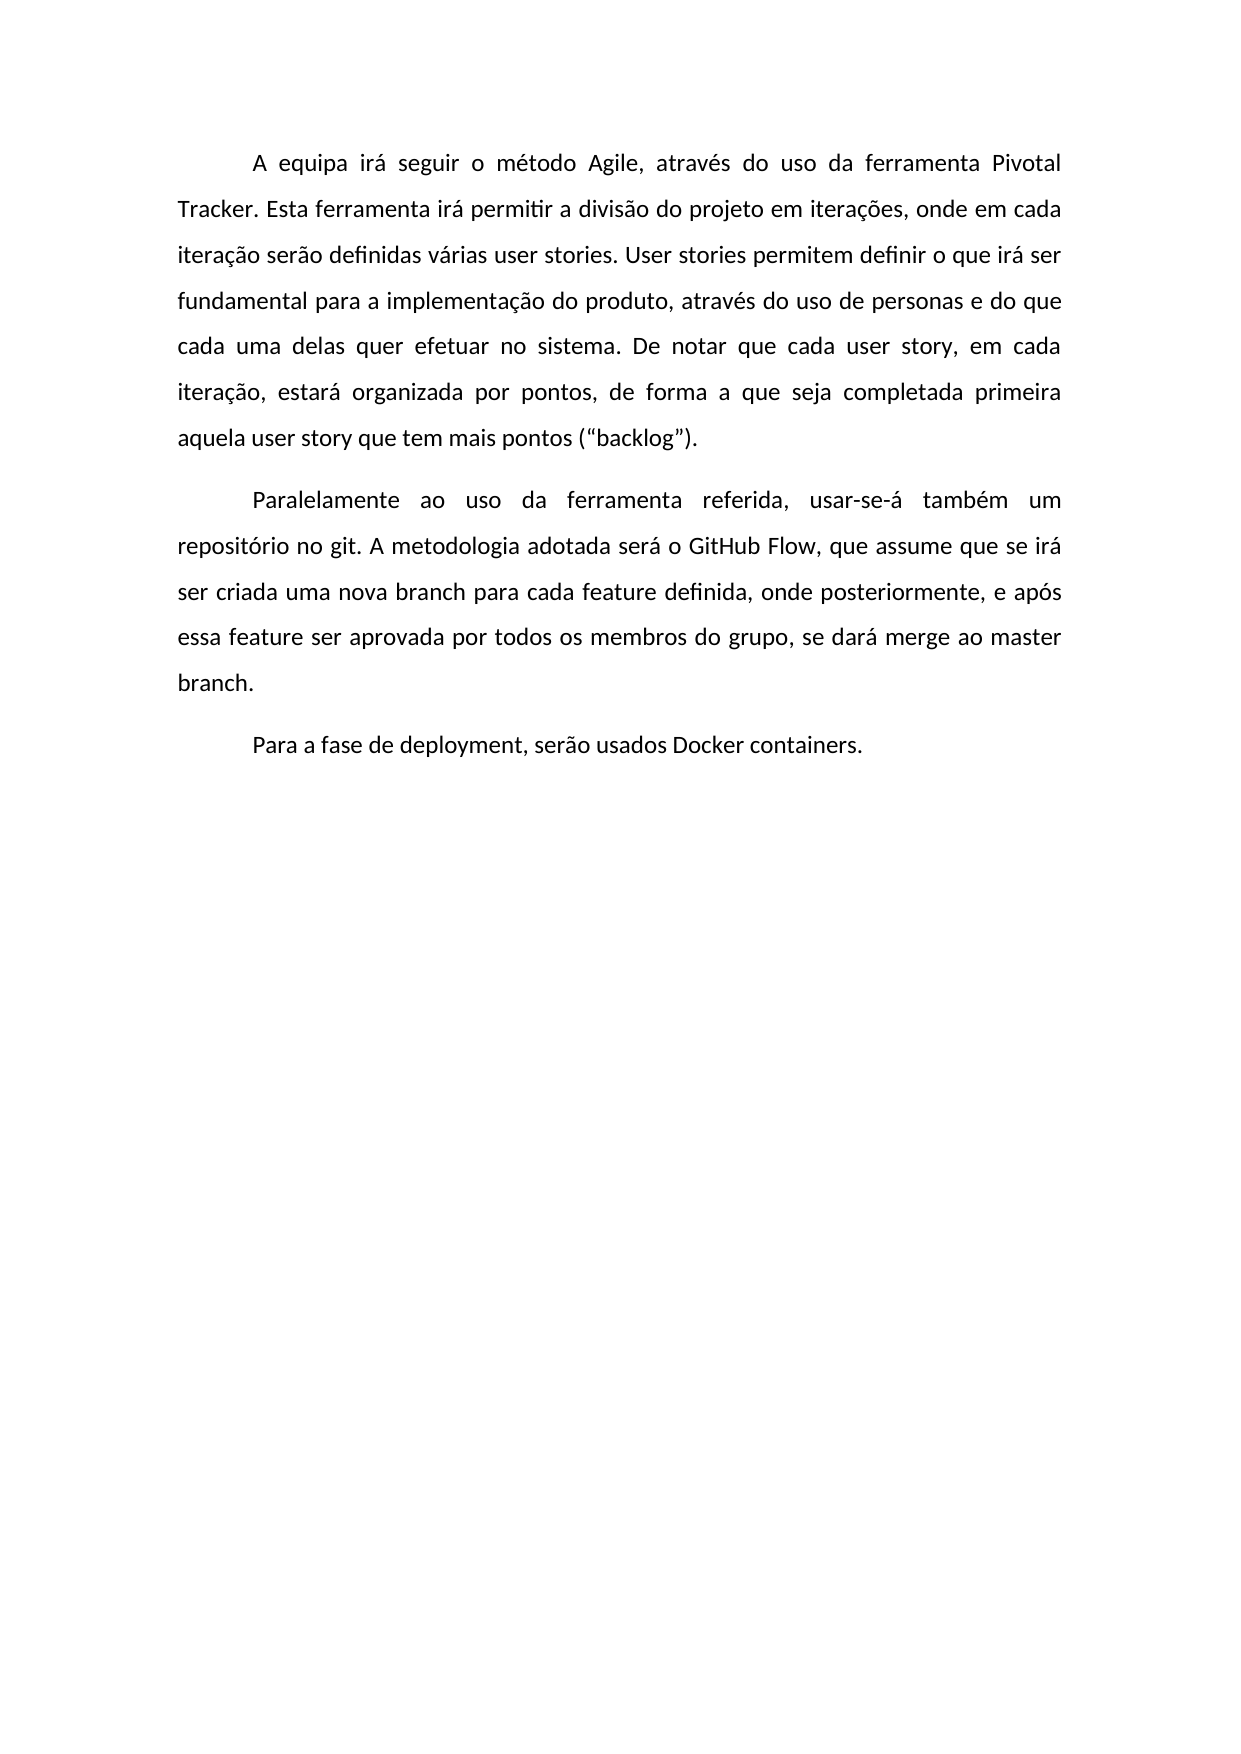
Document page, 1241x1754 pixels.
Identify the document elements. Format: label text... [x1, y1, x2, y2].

text A equipa irá seguir o método Agile, através do uso da ferramenta Pivotal Tracker. Esta ferramenta irá permitir a divisão do projeto em iterações, onde em cada iteração serão definidas várias user stories. User stories permitem definir o que irá ser fundamental para a implementação do produto, através do uso de personas e do que cada uma delas quer efetuar no sistema. De notar que cada user story, em cada iteração, estará organizada por pontos, de forma a que seja completada primeira aquela user story que tem mais pontos (“backlog”). [177, 148, 1063, 452]
text Para a fase de deployment, serão usados Docker containers. [177, 730, 1063, 760]
text Paralelamente ao uso da ferramenta referida, usar-se-á também um repositório no git. A metodologia adotada será o GitHub Flow, que assume que se irá ser criada uma nova branch para cada feature definida, onde posteriormente, e após essa feature ser aprovada por todos os membros do grupo, se dará merge ao master branch. [177, 484, 1063, 698]
